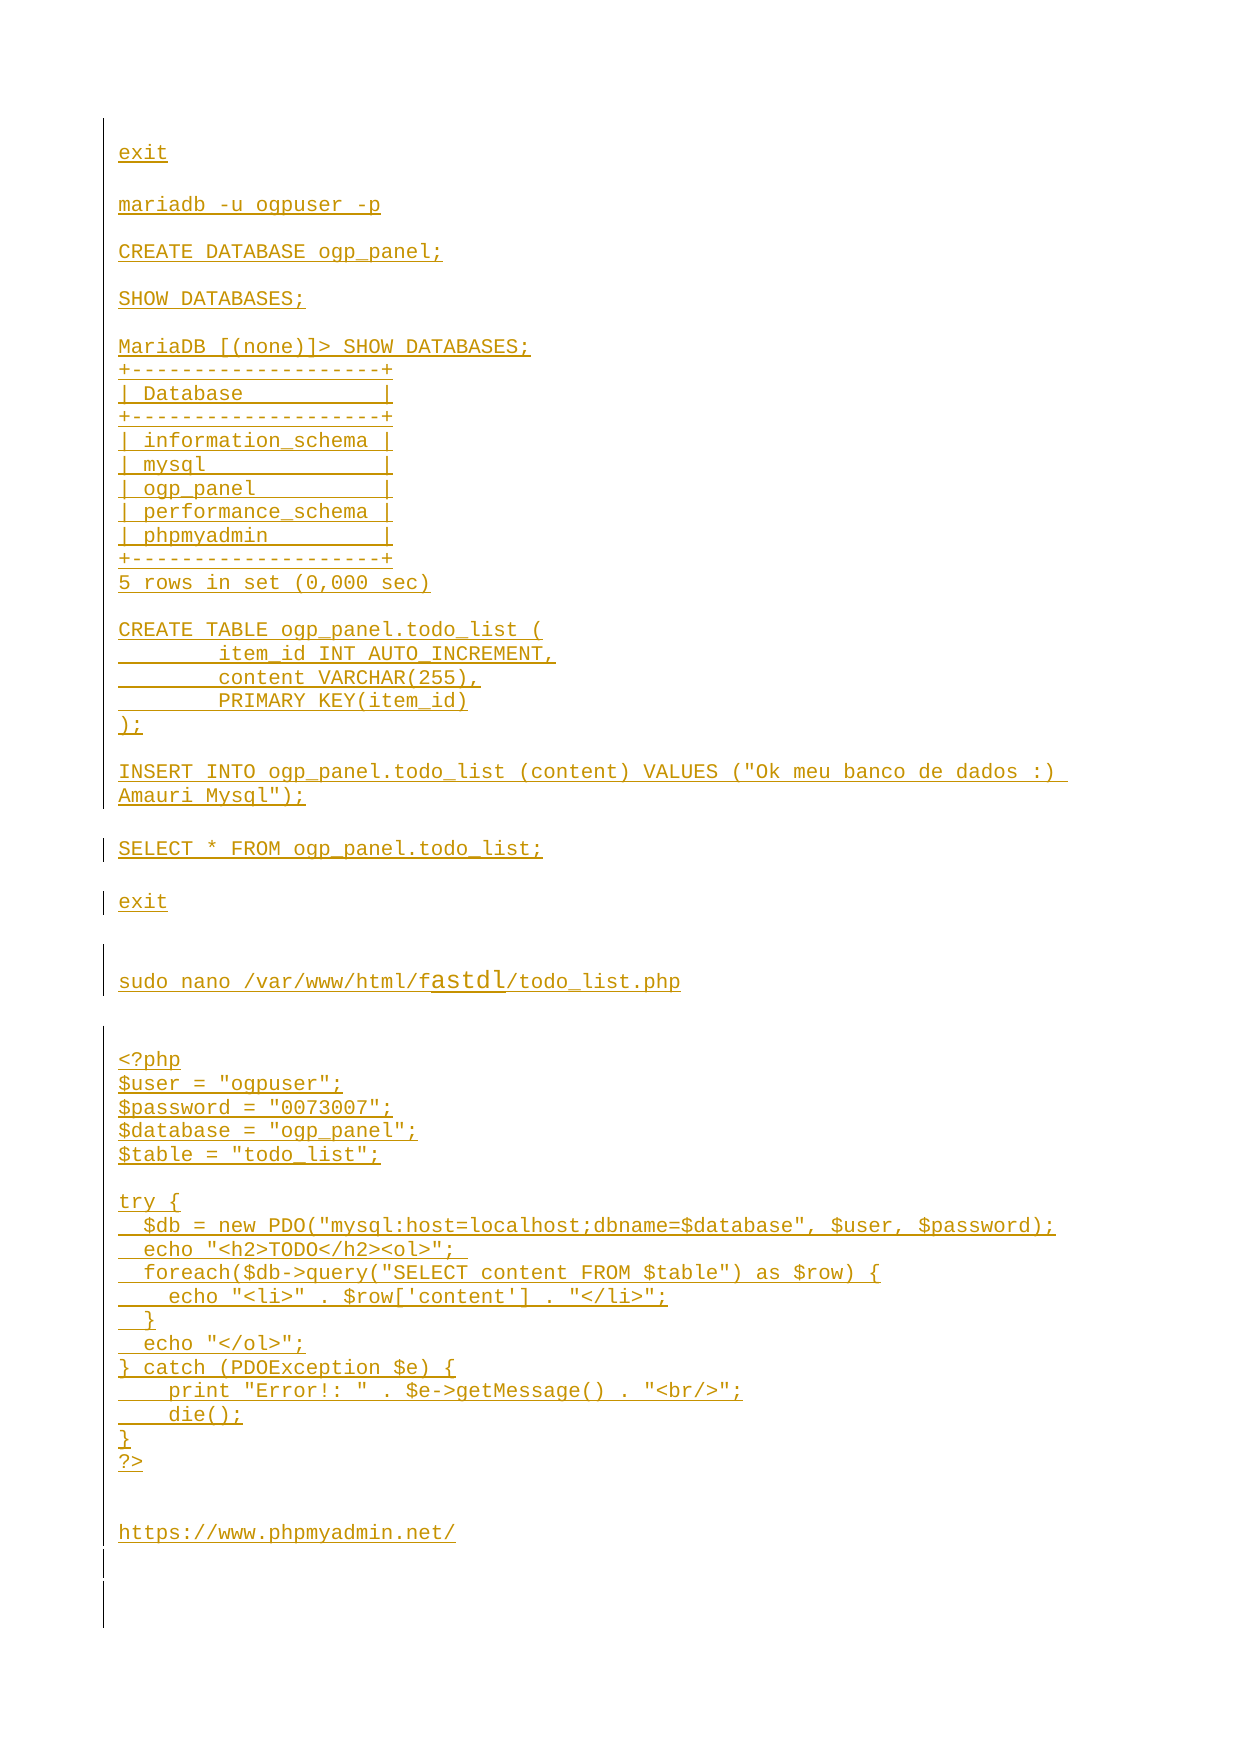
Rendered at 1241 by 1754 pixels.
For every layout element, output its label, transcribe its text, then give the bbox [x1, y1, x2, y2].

text CREATE TABLE ogp_panel.todo_list ( [118, 619, 1122, 643]
text echo "<h2>TODO</h2><ol>"; [118, 1238, 1122, 1262]
text content VARCHAR(255), [118, 667, 1122, 690]
text $password = "0073007"; [118, 1097, 1122, 1120]
text | mysql | [118, 454, 1122, 477]
text try { [118, 1191, 1122, 1215]
text sudo nano /var/www/html/fastdl/todo_list.php [118, 968, 1122, 996]
text +--------------------+ [118, 548, 1122, 572]
text echo "<li>" . $row['content'] . "</li>"; [118, 1286, 1122, 1309]
text } catch (PDOException $e) { [118, 1357, 1122, 1380]
text PRIMARY KEY(item_id) [118, 690, 1122, 714]
text die(); [118, 1404, 1122, 1428]
text $table = "todo_list"; [118, 1144, 1122, 1168]
text SHOW DATABASES; [118, 288, 1122, 312]
text foreach($db->query("SELECT content FROM $table") as $row) { [118, 1262, 1122, 1286]
text +--------------------+ [118, 359, 1122, 383]
text echo "</ol>"; [118, 1333, 1122, 1357]
text print "Error!: " . $e->getMessage() . "<br/>"; [118, 1380, 1122, 1404]
text | performance_schema | [118, 501, 1122, 525]
text +--------------------+ [118, 407, 1122, 430]
text ); [118, 714, 1122, 738]
text 5 rows in set (0,000 sec) [118, 572, 1122, 596]
text | ogp_panel | [118, 477, 1122, 501]
text | phpmyadmin | [118, 525, 1122, 548]
text ?> [118, 1451, 1122, 1475]
text $database = "ogp_panel"; [118, 1120, 1122, 1144]
text <?php [118, 1049, 1122, 1073]
text https://www.phpmyadmin.net/ [118, 1522, 1122, 1546]
text } [118, 1309, 1122, 1333]
text } [118, 1428, 1122, 1451]
text $db = new PDO("mysql:host=localhost;dbname=$database", $user, $password); [118, 1215, 1122, 1238]
text INSERT INTO ogp_panel.todo_list (content) VALUES ("Ok meu banco de dados :) Amauri Mysql"); [118, 761, 1122, 808]
text | Database | [118, 383, 1122, 407]
text exit [118, 891, 1122, 915]
text mariadb -u ogpuser -p [118, 194, 1122, 217]
text $user = "ogpuser"; [118, 1073, 1122, 1097]
text CREATE DATABASE ogp_panel; [118, 241, 1122, 265]
text SELECT * FROM ogp_panel.todo_list; [118, 838, 1122, 862]
text | information_schema | [118, 430, 1122, 454]
text MariaDB [(none)]> SHOW DATABASES; [118, 336, 1122, 359]
text item_id INT AUTO_INCREMENT, [118, 643, 1122, 667]
text exit [118, 142, 1122, 165]
